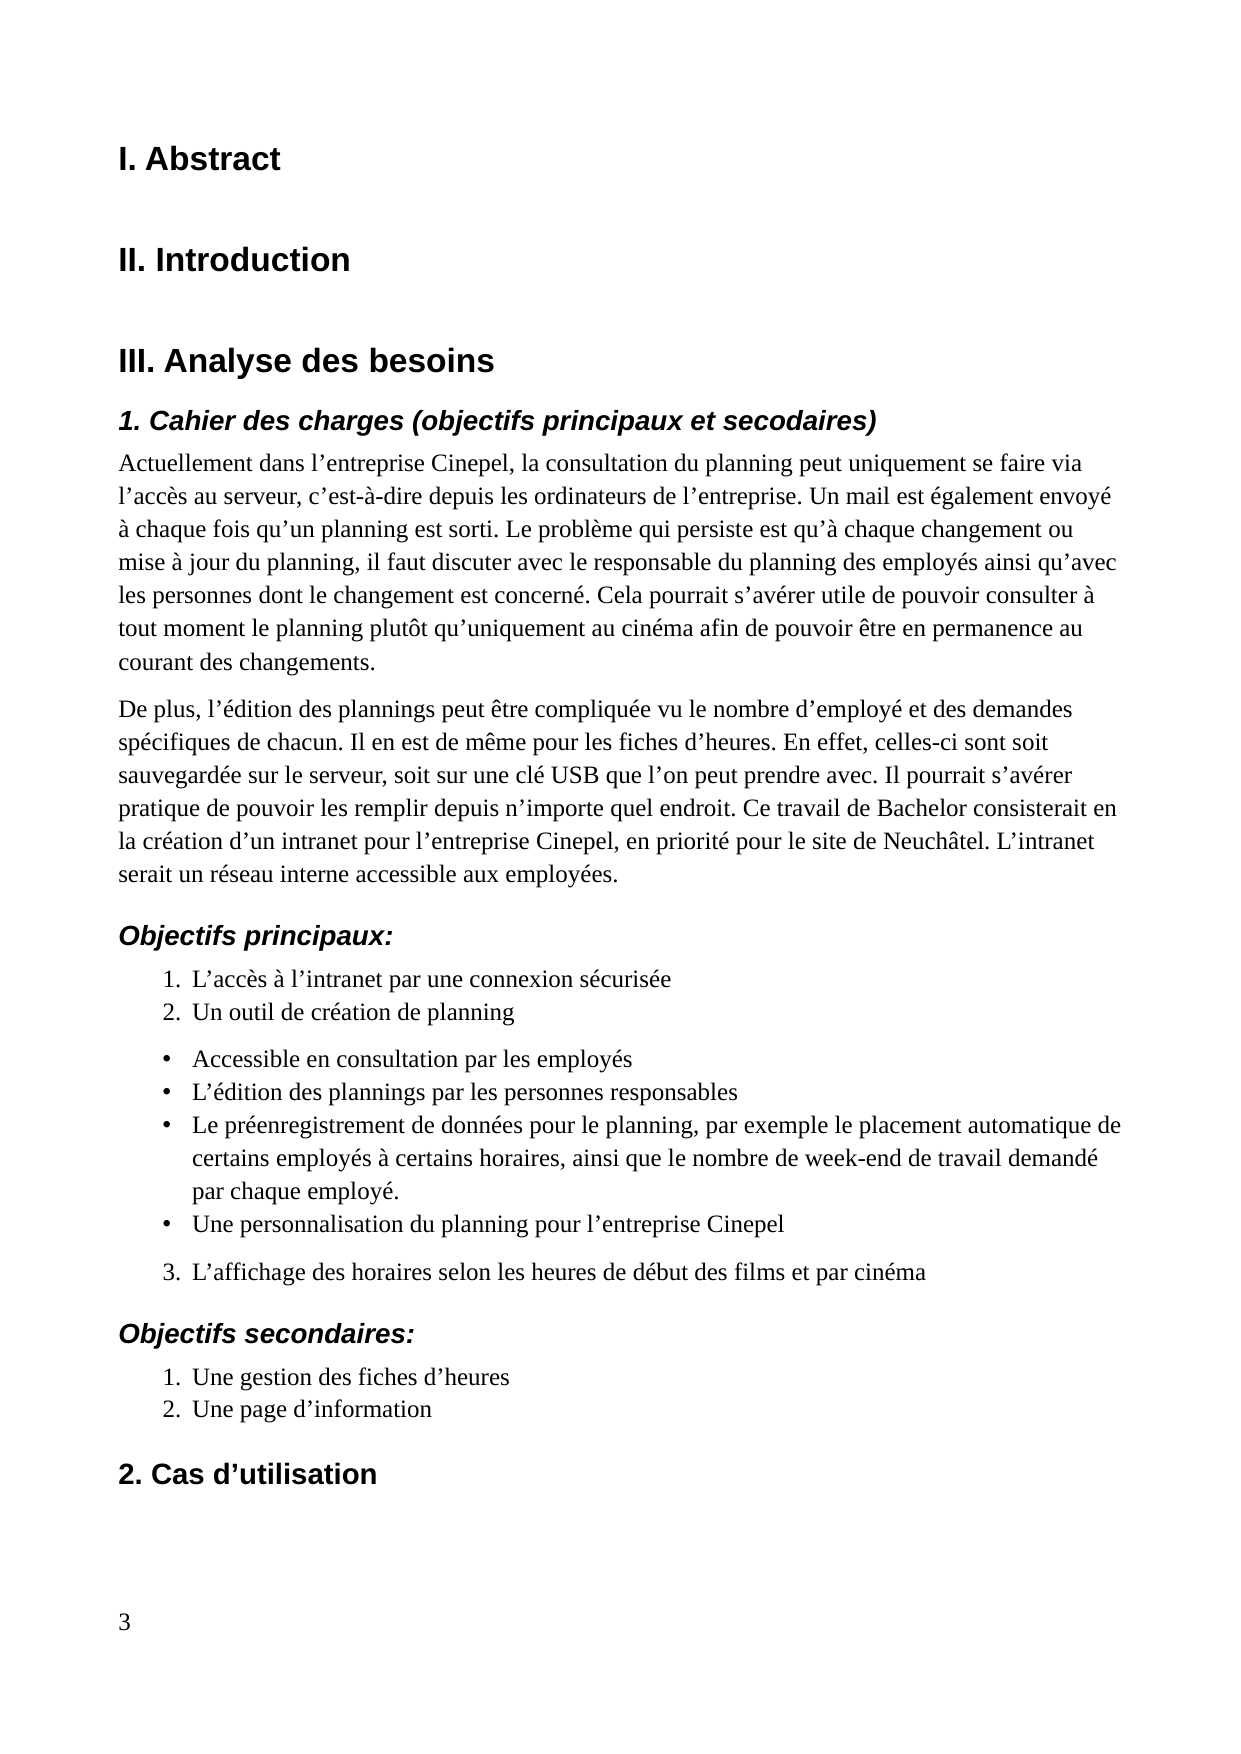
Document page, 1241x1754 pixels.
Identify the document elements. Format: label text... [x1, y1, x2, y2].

text De plus, l’édition des plannings peut être compliquée vu le nombre d’employé et des demandes spécifiques de chacun. Il en est de même pour les fiches d’heures. En effet, celles-ci sont soit sauvegardée sur le serveur, soit sur une clé USB que l’on peut prendre avec. Il pourrait s’avérer pratique de pouvoir les remplir depuis n’importe quel endroit. Ce travail de Bachelor consisterait en la création d’un intranet pour l’entreprise Cinepel, en priorité pour le site de Neuchâtel. L’intranet serait un réseau interne accessible aux employées. [118, 694, 1122, 888]
subtitle III. Analyse des besoins [118, 340, 1122, 379]
subtitle II. Introduction [118, 240, 1122, 278]
list Accessible en consultation par les employés [162, 1044, 1122, 1073]
text Actuellement dans l’entreprise Cinepel, la consultation du planning peut uniquement se faire via l’accès au serveur, c’est-à-dire depuis les ordinateurs de l’entreprise. Un mail est également envoyé à chaque fois qu’un planning est sorti. Le problème qui persiste est qu’à chaque changement ou mise à jour du planning, il faut discuter avec le responsable du planning des employés ainsi qu’avec les personnes dont le changement est concerné. Cela pourrait s’avérer utile de pouvoir consulter à tout moment le planning plutôt qu’uniquement au cinéma afin de pouvoir être en permanence au courant des changements. [118, 448, 1122, 675]
list Une gestion des fiches d’heures [162, 1362, 1122, 1390]
list Une page d’information [162, 1394, 1122, 1423]
list Une personnalisation du planning pour l’entreprise Cinepel [162, 1209, 1122, 1238]
subtitle 1. Cahier des charges (objectifs principaux et secodaires) [118, 404, 1122, 436]
subtitle I. Abstract [118, 139, 1122, 178]
list Un outil de création de planning [162, 997, 1122, 1026]
list L’affichage des horaires selon les heures de début des films et par cinéma [162, 1257, 1122, 1286]
subtitle 2. Cas d’utilisation [118, 1457, 1122, 1491]
list Le préenregistrement de données pour le planning, par exemple le placement automatique de certains employés à certains horaires, ainsi que le nombre de week-end de travail demandé par chaque employé. [162, 1110, 1122, 1205]
subtitle Objectifs secondaires: [118, 1317, 1122, 1349]
subtitle Objectifs principaux: [118, 919, 1122, 951]
list L’accès à l’intranet par une connexion sécurisée [162, 964, 1122, 992]
list L’édition des plannings par les personnes responsables [162, 1077, 1122, 1106]
